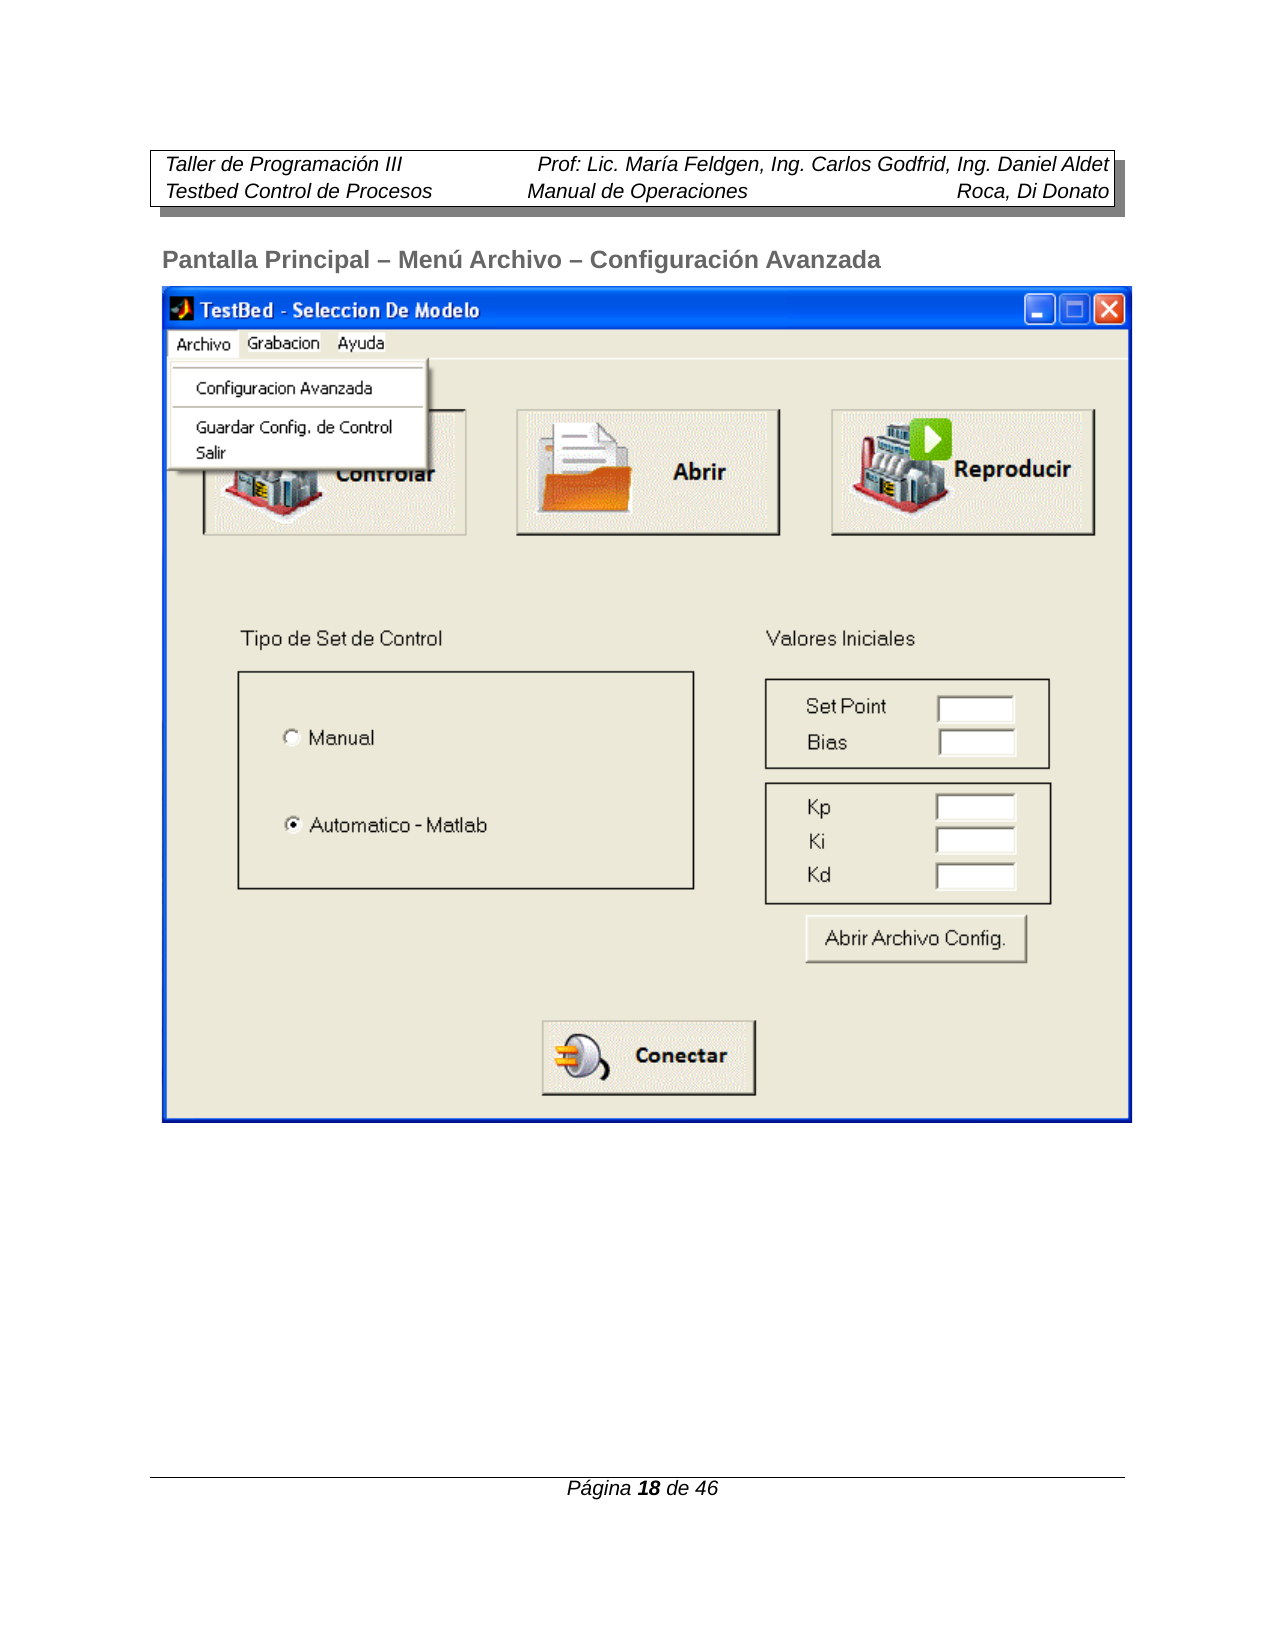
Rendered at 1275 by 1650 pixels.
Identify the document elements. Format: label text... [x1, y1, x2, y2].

subtitle Pantalla Principal – Menú Archivo – Configuración Avanzada [150, 246, 1125, 274]
picture [161, 286, 1133, 1123]
